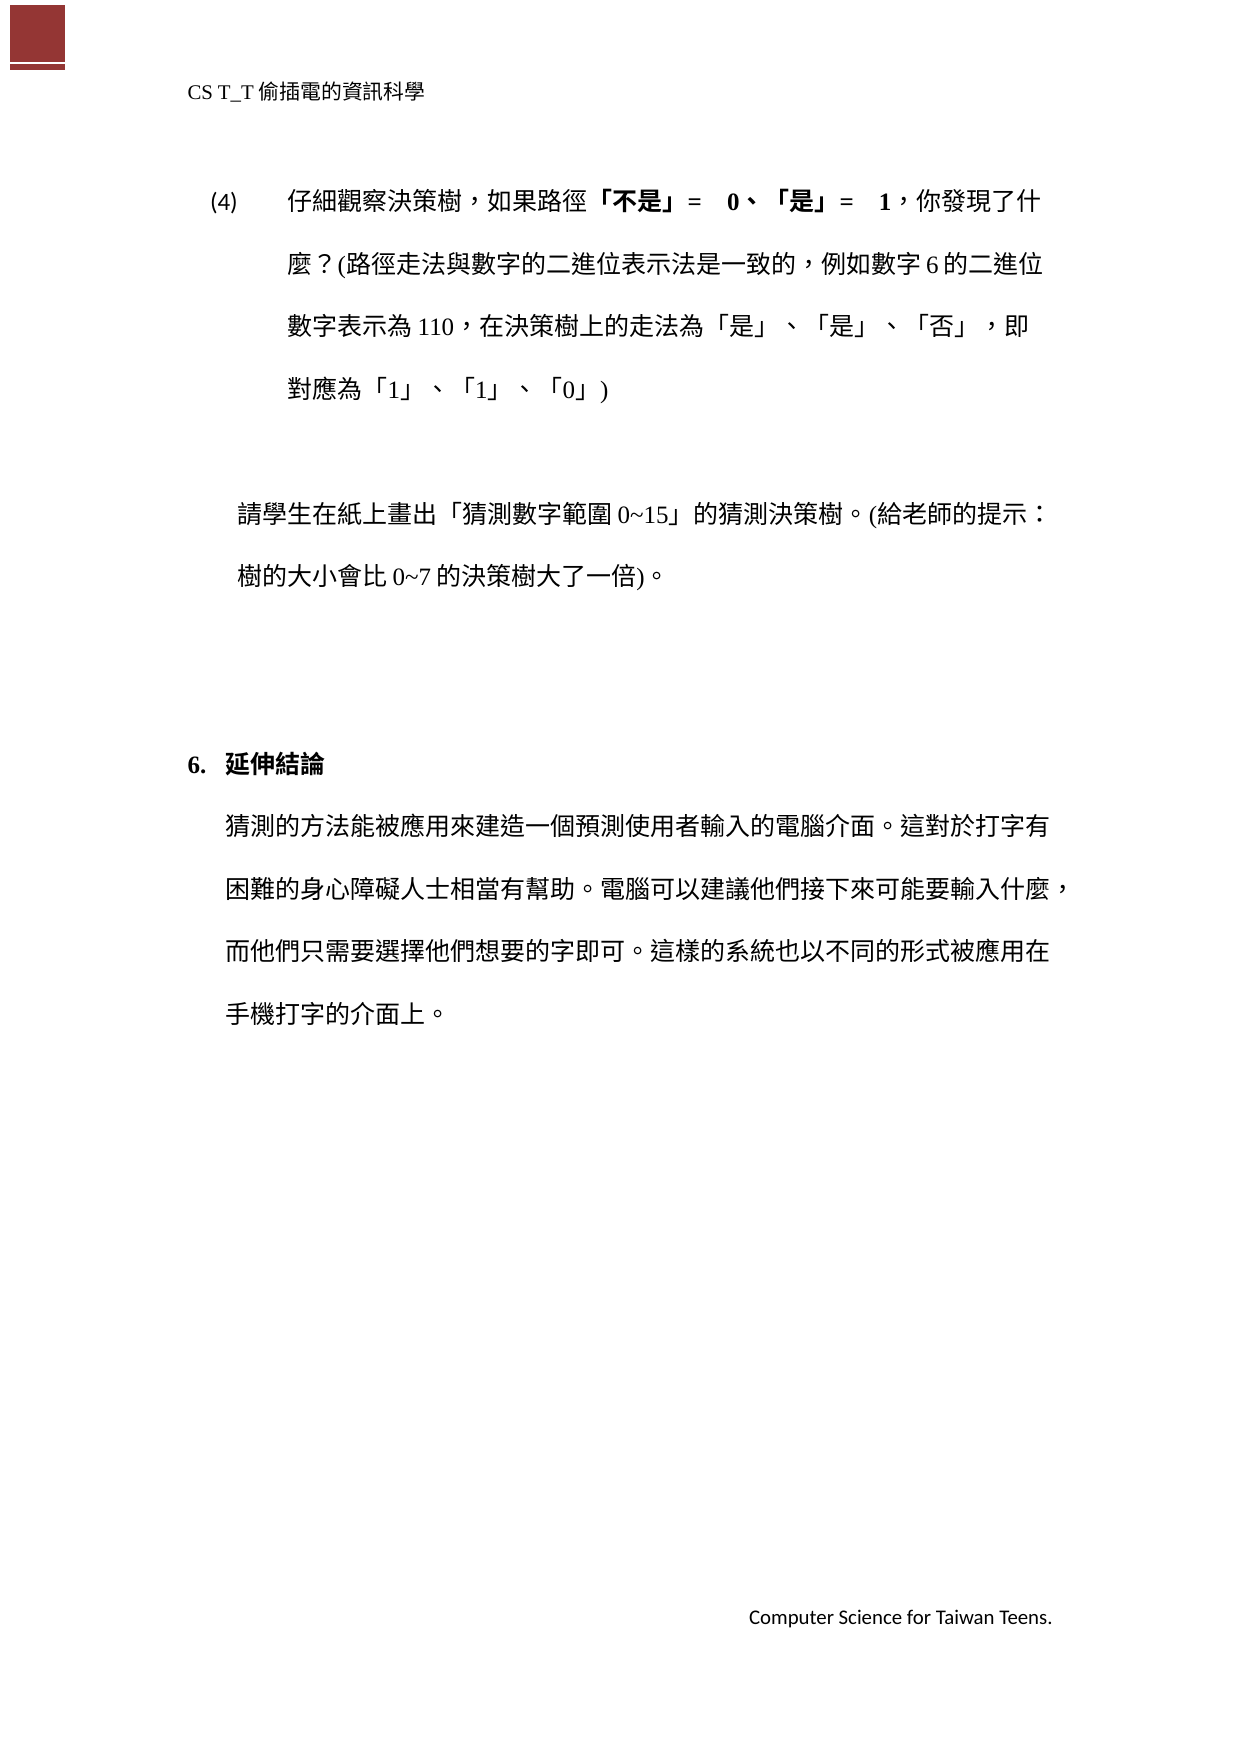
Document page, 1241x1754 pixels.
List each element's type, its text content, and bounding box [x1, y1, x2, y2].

list 仔細觀察決策樹，如果路徑「不是」= 0、「是」= 1，你發現了什麼？(路徑走法與數字的二進位表示法是一致的，例如數字6的二進位數字表示為110，在決策樹上的走法為「是」、「是」、「否」，即對應為「1」、「1」、「0」) [237, 158, 1053, 408]
list 延伸結論 [187, 721, 1053, 783]
text 猜測的方法能被應用來建造一個預測使用者輸入的電腦介面。這對於打字有困難的身心障礙人士相當有幫助。電腦可以建議他們接下來可能要輸入什麼，而他們只需要選擇他們想要的字即可。這樣的系統也以不同的形式被應用在手機打字的介面上。 [225, 783, 1053, 1033]
text 請學生在紙上畫出「猜測數字範圍0~15」的猜測決策樹。(給老師的提示：樹的大小會比0~7的決策樹大了一倍)。 [237, 471, 1053, 596]
